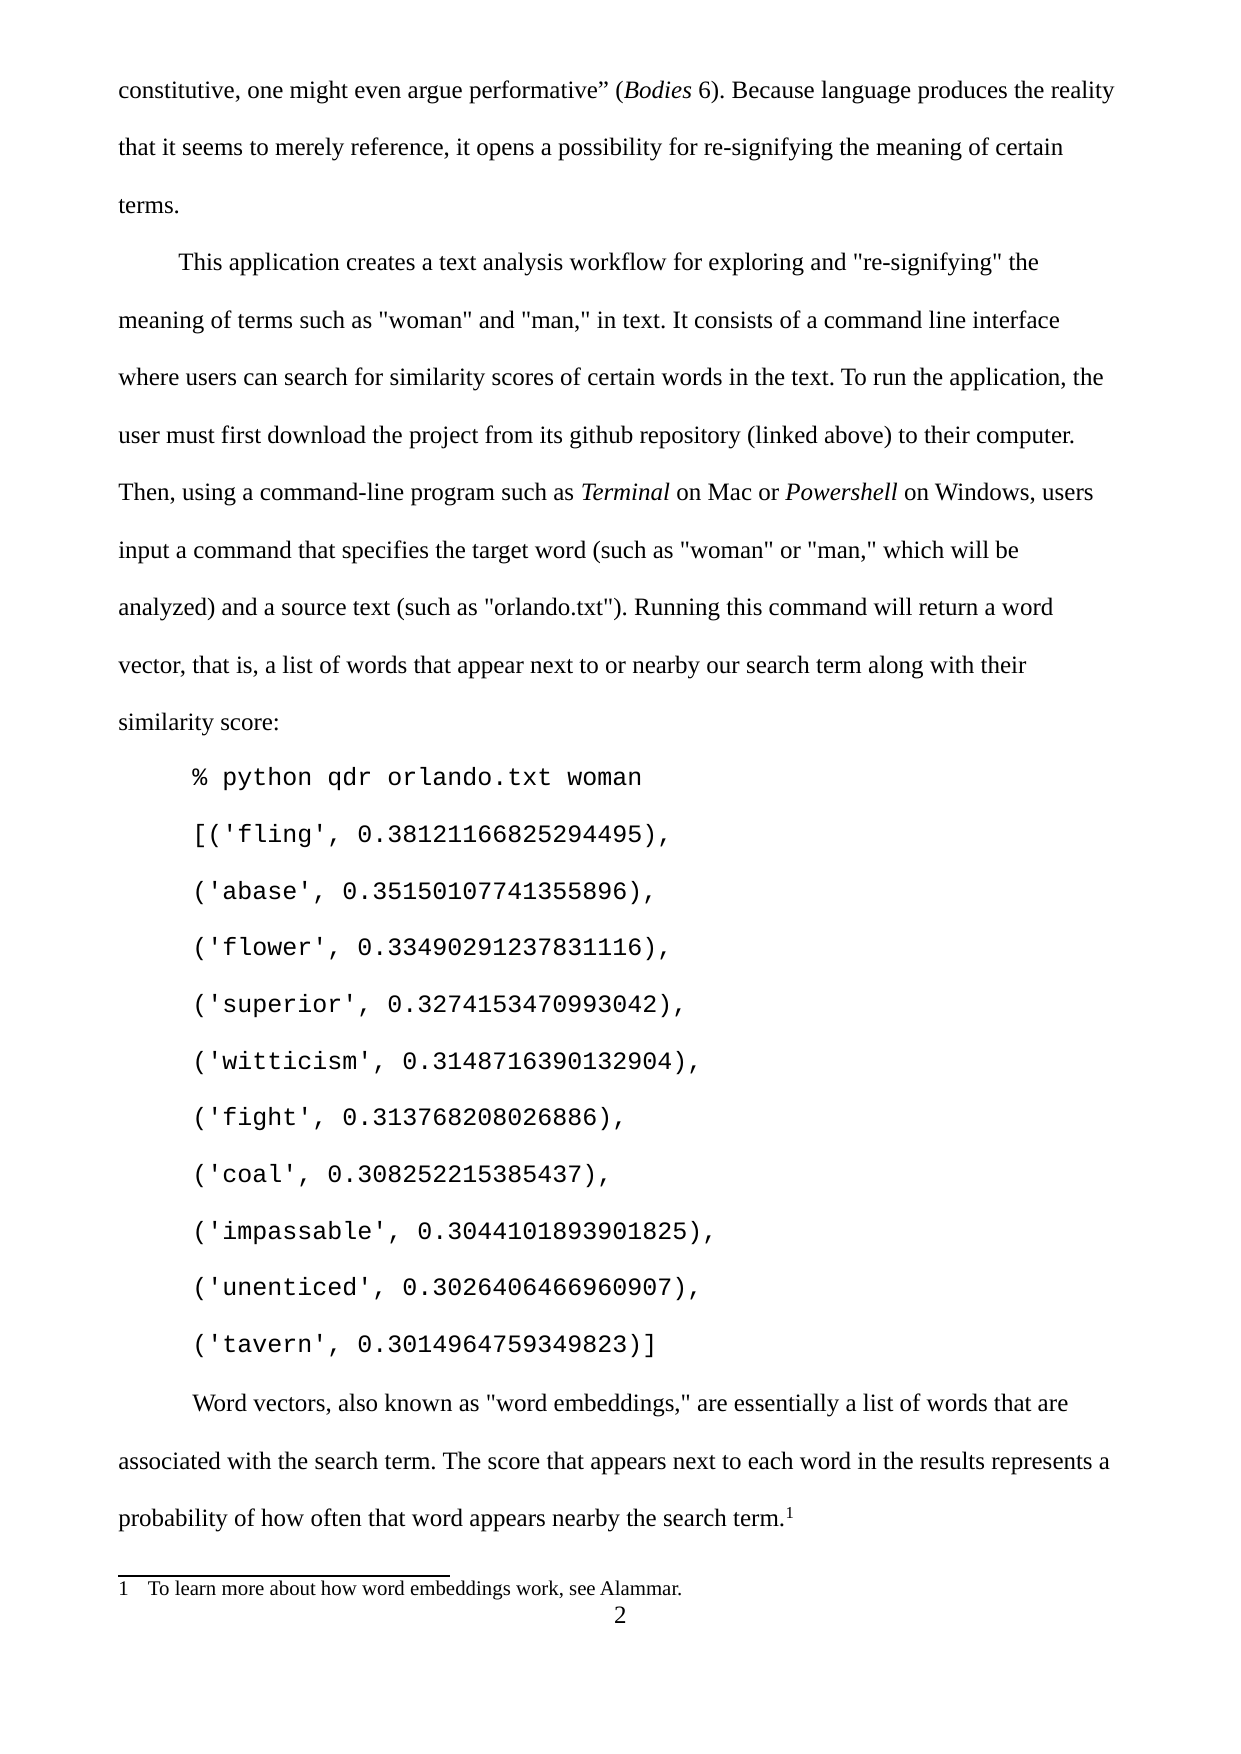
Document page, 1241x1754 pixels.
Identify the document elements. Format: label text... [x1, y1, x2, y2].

text ('coal', 0.308252215385437), [192, 1162, 1122, 1190]
text [('fling', 0.38121166825294495), [192, 822, 1122, 850]
text ('witticism', 0.3148716390132904), [192, 1048, 1122, 1077]
text ('tavern', 0.3014964759349823)] [192, 1332, 1122, 1360]
text ('abase', 0.35150107741355896), [192, 878, 1122, 907]
text ('impassable', 0.3044101893901825), [192, 1218, 1122, 1247]
text ('flower', 0.33490291237831116), [192, 935, 1122, 963]
text ('fight', 0.313768208026886), [192, 1105, 1122, 1133]
text Word vectors, also known as "word embeddings," are essentially a list of words that are associated with the search term. The score that appears next to each word in the results represents a probability of how often that word appears nearby the search term. [118, 1388, 1122, 1532]
text ('unenticed', 0.3026406466960907), [192, 1275, 1122, 1303]
text % python qdr orlando.txt woman [192, 765, 1122, 793]
text ('superior', 0.3274153470993042), [192, 992, 1122, 1020]
text This application creates a text analysis workflow for exploring and "re-signifying" the meaning of terms such as "woman" and "man," in text. It consists of a command line interface where users can search for similarity scores of certain words in the text. To run the application, the user must first download the project from its github repository (linked above) to their computer. Then, using a command-line program such as Terminal on Mac or Powershell on Windows, users input a command that specifies the target word (such as "woman" or "man," which will be analyzed) and a source text (such as "orlando.txt"). Running this command will return a word vector, that is, a list of words that appear next to or nearby our search term along with their similarity score: [118, 247, 1122, 736]
text constitutive, one might even argue performative” (Bodies 6). Because language produces the reality that it seems to merely reference, it opens a possibility for re-signifying the meaning of certain terms. [118, 75, 1122, 219]
text To learn more about how word embeddings work, see Alammar. [118, 1576, 1122, 1600]
